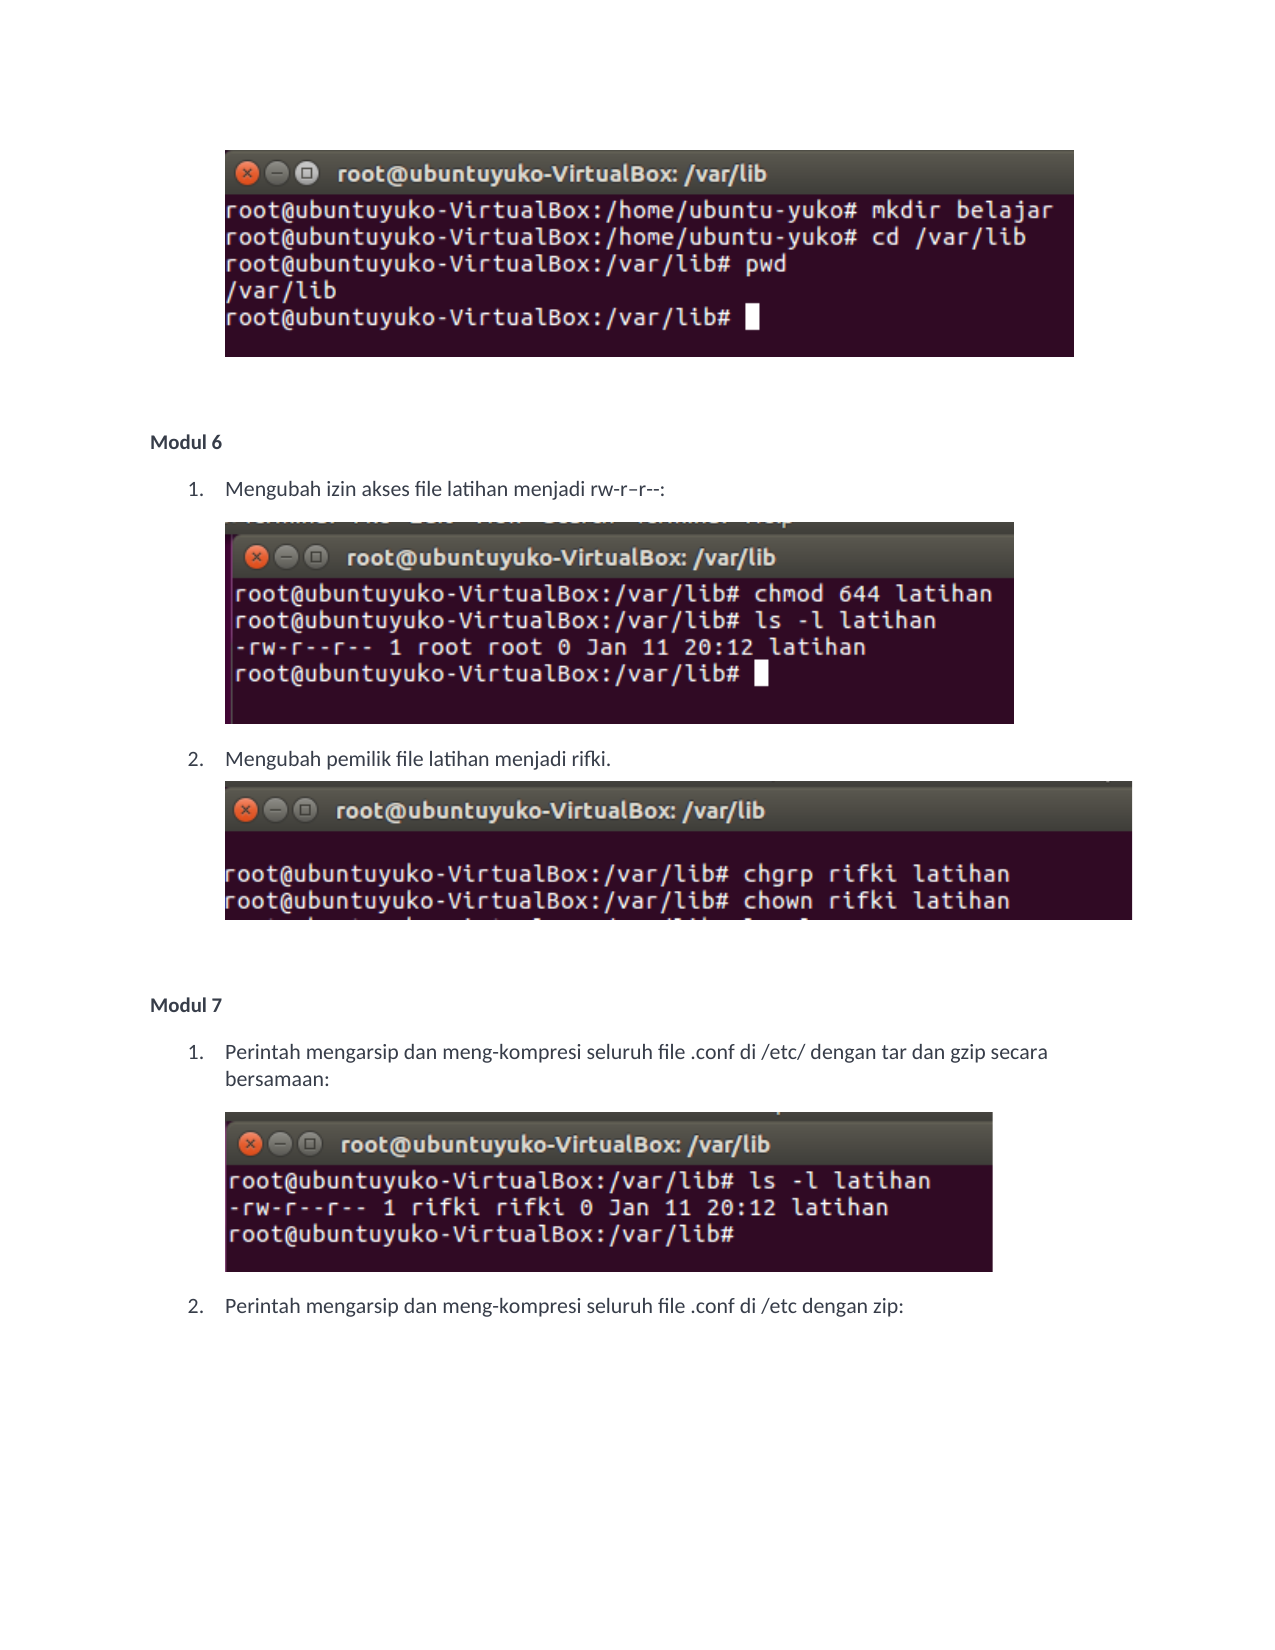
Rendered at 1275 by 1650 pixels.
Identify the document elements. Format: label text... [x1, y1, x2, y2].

list Perintah mengarsip dan meng-kompresi seluruh file .conf di /etc dengan zip: [187, 1292, 1125, 1319]
text Modul 6 [150, 429, 1125, 454]
list Perintah mengarsip dan meng-kompresi seluruh file .conf di /etc/ dengan tar dan gzip secara bersamaan: [187, 1038, 1125, 1091]
list Mengubah pemilik file latihan menjadi rifki. [187, 745, 1125, 771]
list Mengubah izin akses file latihan menjadi rw-r–r--: [187, 475, 1125, 502]
text Modul 7 [150, 992, 1125, 1017]
